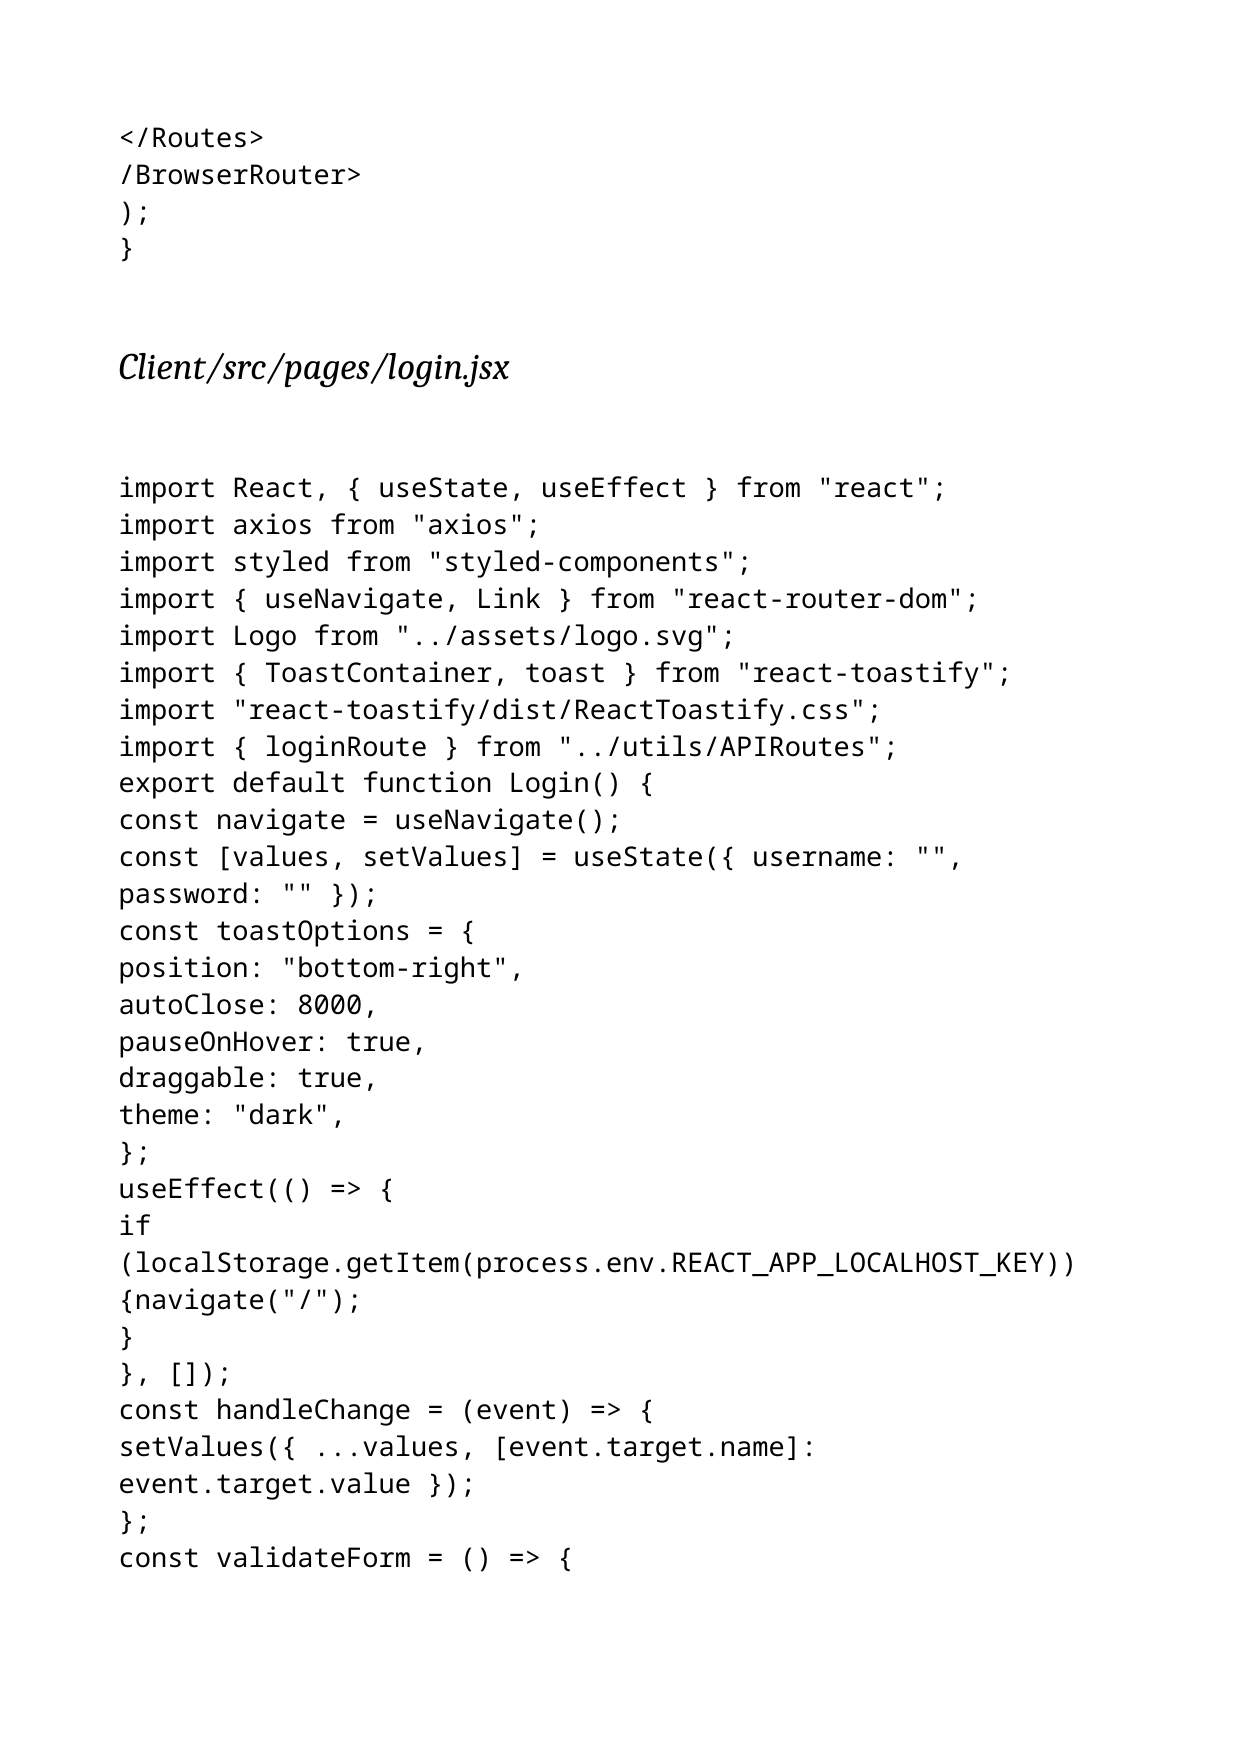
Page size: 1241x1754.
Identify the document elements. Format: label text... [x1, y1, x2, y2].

text const toastOptions = { [118, 911, 1122, 948]
text const navigate = useNavigate(); [118, 801, 1122, 838]
text draggable: true, [118, 1059, 1122, 1096]
text import { loginRoute } from "../utils/APIRoutes"; [118, 727, 1122, 764]
text }, []); [118, 1354, 1122, 1391]
text useEffect(() => { [118, 1169, 1122, 1206]
text } [118, 229, 1122, 266]
text import "react-toastify/dist/ReactToastify.css"; [118, 690, 1122, 727]
text export default function Login() { [118, 764, 1122, 801]
text position: "bottom-right", [118, 948, 1122, 985]
text if (localStorage.getItem(process.env.REACT_APP_LOCALHOST_KEY)) {navigate("/"); [118, 1206, 1122, 1317]
text setValues({ ...values, [event.target.name]: event.target.value }); [118, 1428, 1122, 1501]
text }; [118, 1133, 1122, 1169]
text import styled from "styled-components"; [118, 543, 1122, 579]
text } [118, 1317, 1122, 1354]
text const handleChange = (event) => { [118, 1391, 1122, 1428]
text import axios from "axios"; [118, 506, 1122, 543]
text autoClose: 8000, [118, 985, 1122, 1022]
text const [values, setValues] = useState({ username: "", password: "" }); [118, 838, 1122, 911]
text import { ToastContainer, toast } from "react-toastify"; [118, 653, 1122, 690]
text theme: "dark", [118, 1096, 1122, 1133]
text </Routes> /BrowserRouter> [118, 118, 1122, 192]
text Client/src/pages/login.jsx [118, 346, 1122, 389]
text import Logo from "../assets/logo.svg"; [118, 616, 1122, 653]
text ); [118, 192, 1122, 229]
text }; [118, 1501, 1122, 1538]
text import { useNavigate, Link } from "react-router-dom"; [118, 579, 1122, 616]
text import React, { useState, useEffect } from "react"; [118, 469, 1122, 506]
text pauseOnHover: true, [118, 1022, 1122, 1059]
text const validateForm = () => { [118, 1538, 1122, 1575]
